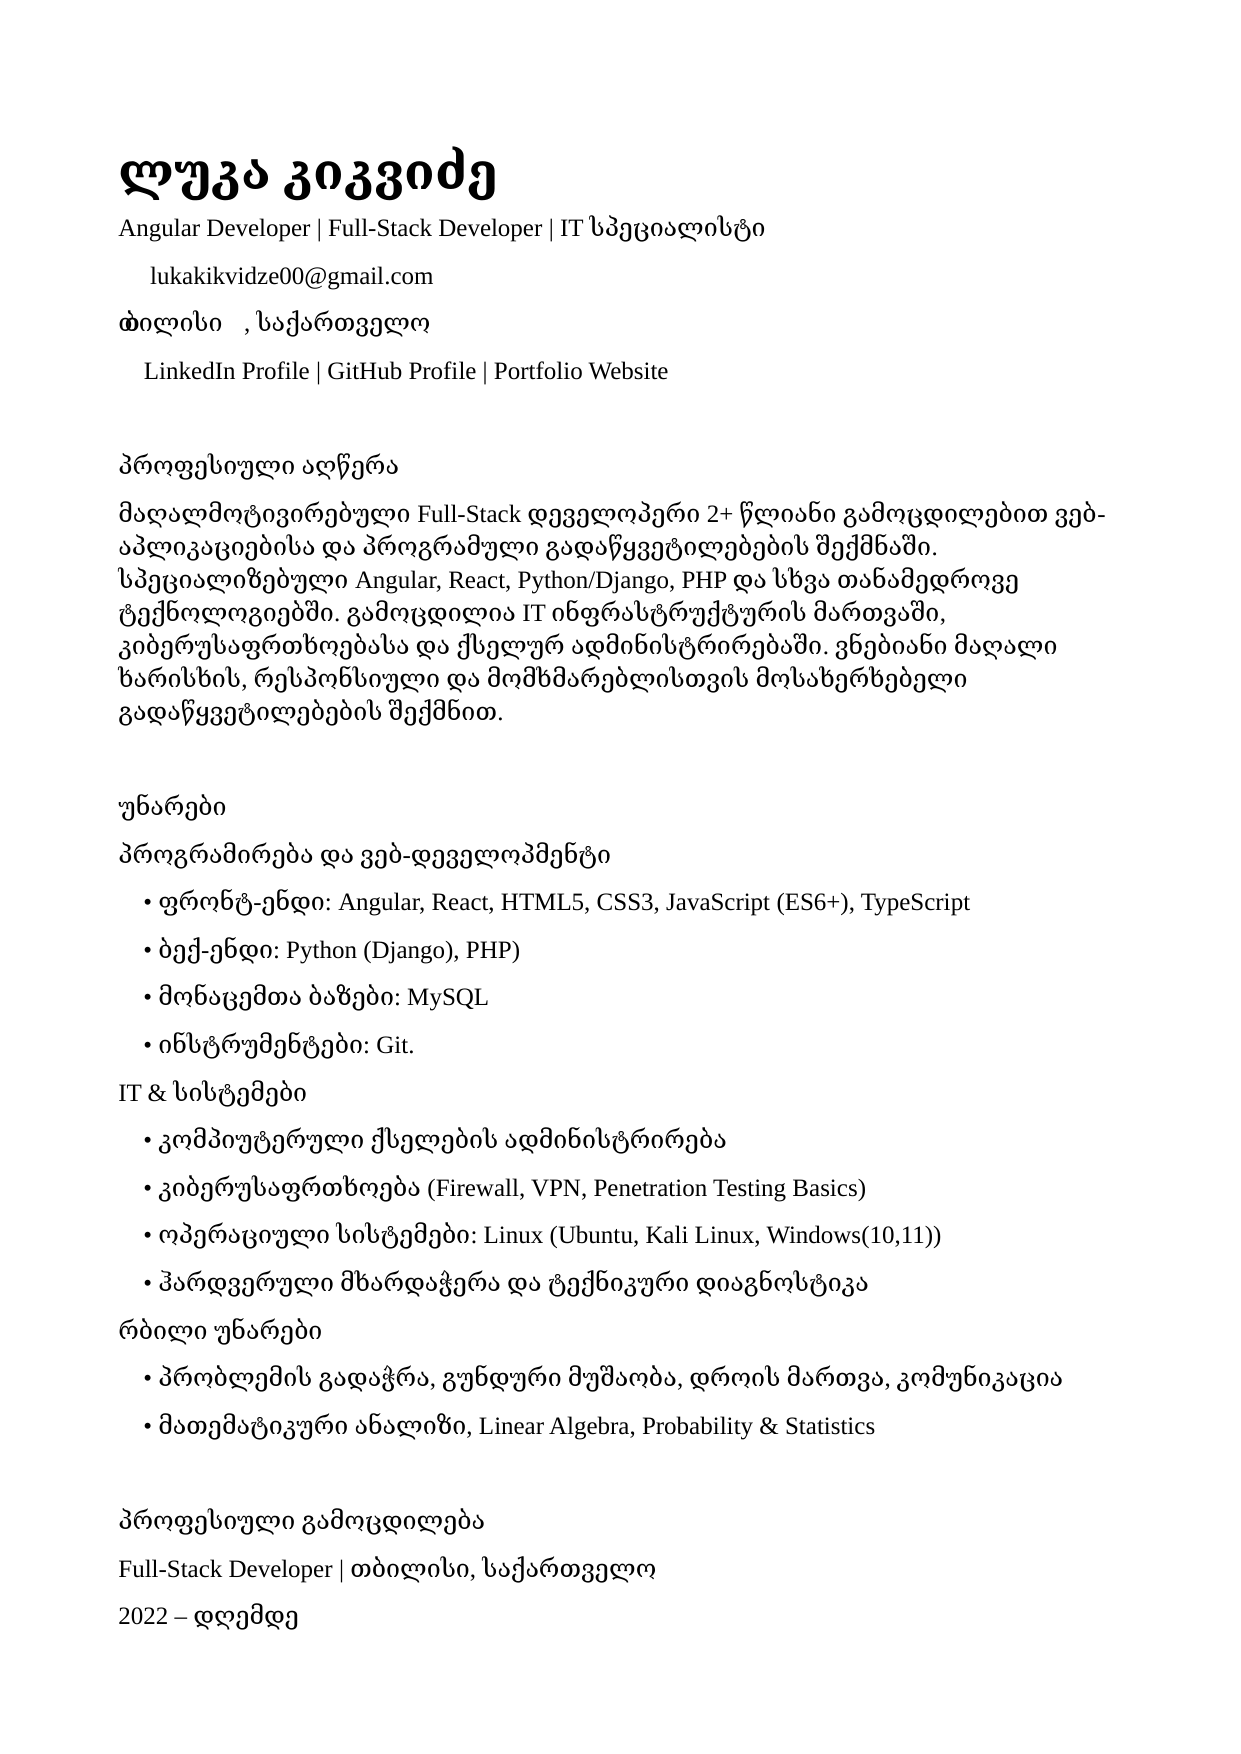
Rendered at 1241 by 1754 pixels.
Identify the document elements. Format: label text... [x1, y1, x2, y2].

text • კომპიუტერული ქსელების ადმინისტრირება [118, 1125, 1122, 1154]
text 📧 lukakikvidze00@gmail.com [118, 261, 1122, 289]
text პროფესიული გამოცდილება [118, 1506, 1122, 1535]
text • ფრონტ-ენდი: Angular, React, HTML5, CSS3, JavaScript (ES6+), TypeScript [118, 887, 1122, 916]
text 2022 – დღემდე [118, 1601, 1122, 1630]
text • ინსტრუმენტები: Git. [118, 1030, 1122, 1059]
text • ჰარდვერული მხარდაჭერა და ტექნიკური დიაგნოსტიკა [118, 1268, 1122, 1297]
text პროფესიული აღწერა [118, 451, 1122, 480]
text მაღალმოტივირებული Full-Stack დეველოპერი 2+ წლიანი გამოცდილებით ვებ-აპლიკაციებისა და პროგრამული გადაწყვეტილებების შექმნაში. სპეციალიზებული Angular, React, Python/Django, PHP და სხვა თანამედროვე ტექნოლოგიებში. გამოცდილია IT ინფრასტრუქტურის მართვაში, კიბერუსაფრთხოებასა და ქსელურ ადმინისტრირებაში. ვნებიანი მაღალი ხარისხის, რესპონსიული და მომხმარებლისთვის მოსახერხებელი გადაწყვეტილებების შექმნით. [118, 499, 1122, 726]
text IT & სისტემები [118, 1078, 1122, 1106]
text უნარები [118, 792, 1122, 821]
text • პრობლემის გადაჭრა, გუნდური მუშაობა, დროის მართვა, კომუნიკაცია [118, 1363, 1122, 1392]
text • ოპერაციული სისტემები: Linux (Ubuntu, Kali Linux, Windows(10,11)) [118, 1221, 1122, 1249]
text პროგრამირება და ვებ-დეველოპმენტი [118, 840, 1122, 868]
text • მონაცემთა ბაზები: MySQL [118, 982, 1122, 1011]
text 🔗 LinkedIn Profile | GitHub Profile | Portfolio Website [118, 356, 1122, 385]
text რბილი უნარები [118, 1316, 1122, 1344]
text Angular Developer | Full-Stack Developer | IT სპეციალისტი [118, 213, 1122, 242]
subtitle ლუკა კიკვიძე [118, 143, 1122, 201]
text • ბექ-ენდი: Python (Django), PHP) [118, 935, 1122, 964]
text • მათემატიკური ანალიზი, Linear Algebra, Probability & Statistics [118, 1411, 1122, 1440]
text • კიბერუსაფრთხოება (Firewall, VPN, Penetration Testing Basics) [118, 1173, 1122, 1202]
text 📍 თბილისი, საქართველო [118, 308, 1122, 337]
text Full-Stack Developer | თბილისი, საქართველო [118, 1554, 1122, 1582]
